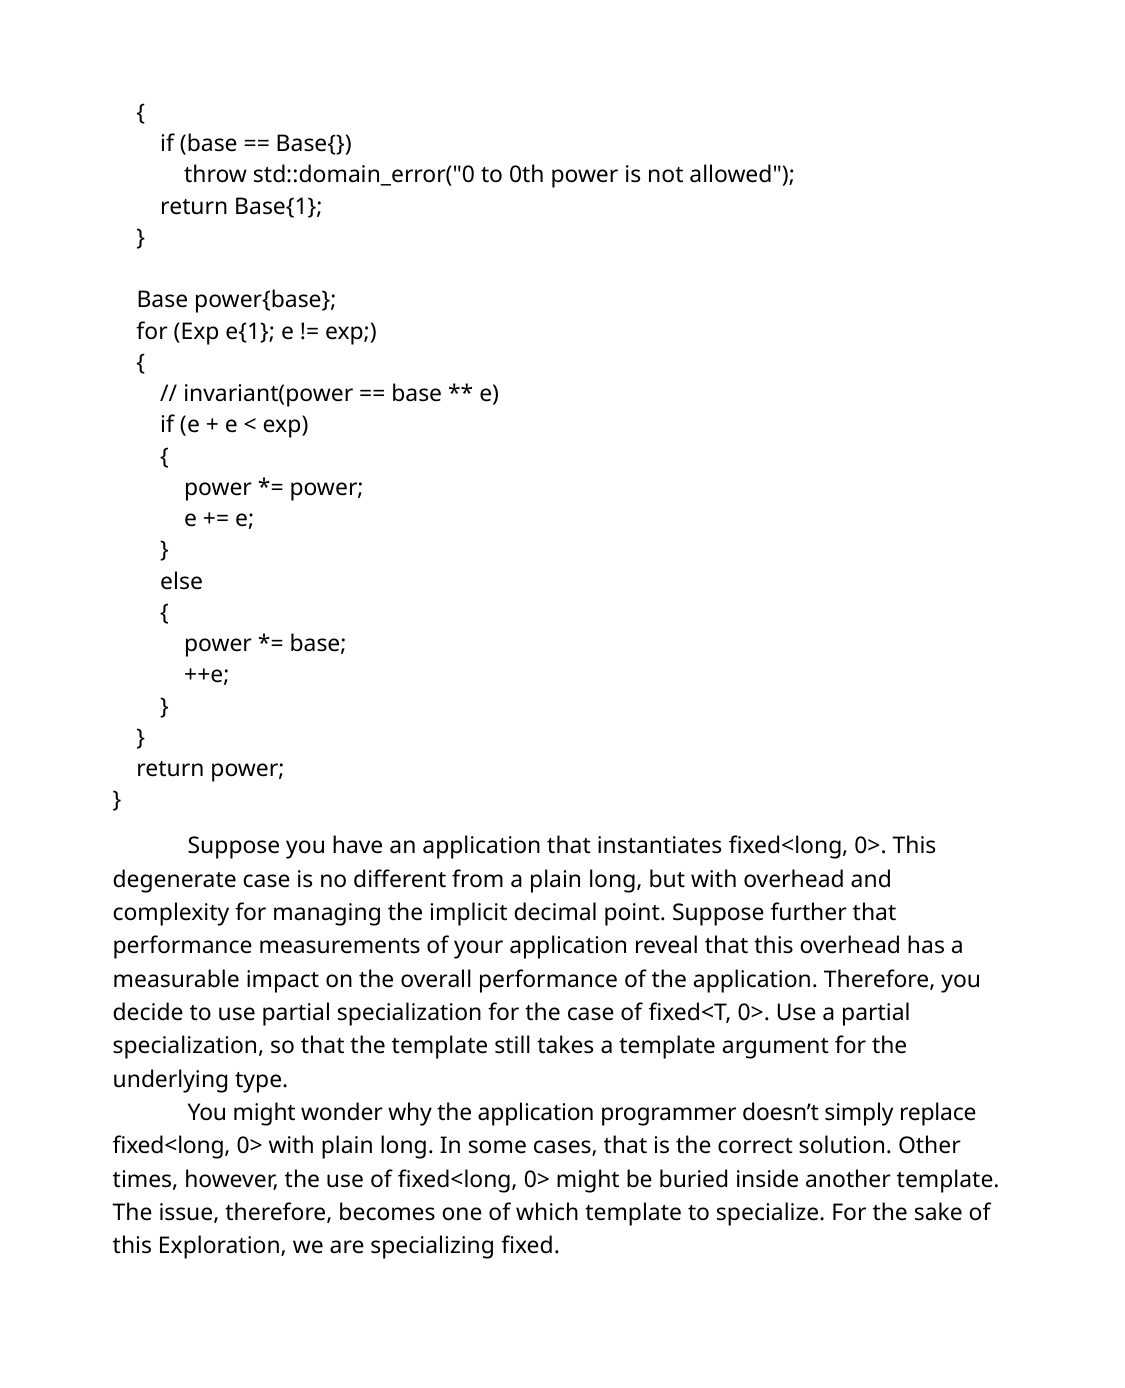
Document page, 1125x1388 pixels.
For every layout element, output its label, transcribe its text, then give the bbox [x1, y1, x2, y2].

text power *= base; [112, 627, 1012, 658]
text for (Exp e{1}; e != exp;) [112, 315, 1012, 346]
text throw std::domain_error("0 to 0th power is not allowed"); [112, 158, 1012, 190]
text if (base == Base{}) [112, 127, 1012, 158]
text Base power{base}; [112, 283, 1012, 315]
text else [112, 565, 1012, 596]
text { [112, 440, 1012, 471]
text power *= power; [112, 471, 1012, 502]
text // invariant(power == base ** e) [112, 377, 1012, 408]
text ++e; [112, 658, 1012, 690]
text } [112, 221, 1012, 252]
text } [112, 783, 1012, 815]
text return power; [112, 752, 1012, 783]
text } [112, 721, 1012, 752]
text return Base{1}; [112, 190, 1012, 221]
text e += e; [112, 502, 1012, 533]
text } [112, 690, 1012, 721]
text { [112, 596, 1012, 627]
text } [112, 533, 1012, 565]
text if (e + e < exp) [112, 408, 1012, 440]
text { [112, 346, 1012, 377]
text Suppose you have an application that instantiates fixed<long, 0>. This degenerate case is no different from a plain long, but with overhead and complexity for managing the implicit decimal point. Suppose further that performance measurements of your application reveal that this overhead has a measurable impact on the overall performance of the application. Therefore, you decide to use partial specialization for the case of fixed<T, 0>. Use a partial specialization, so that the template still takes a template argument for the underlying type. [112, 827, 1012, 1094]
text You might wonder why the application programmer doesn’t simply replace fixed<long, 0> with plain long. In some cases, that is the correct solution. Other times, however, the use of fixed<long, 0> might be buried inside another template. The issue, therefore, becomes one of which template to specialize. For the sake of this Exploration, we are specializing fixed. [112, 1094, 1012, 1261]
text { [112, 96, 1012, 127]
